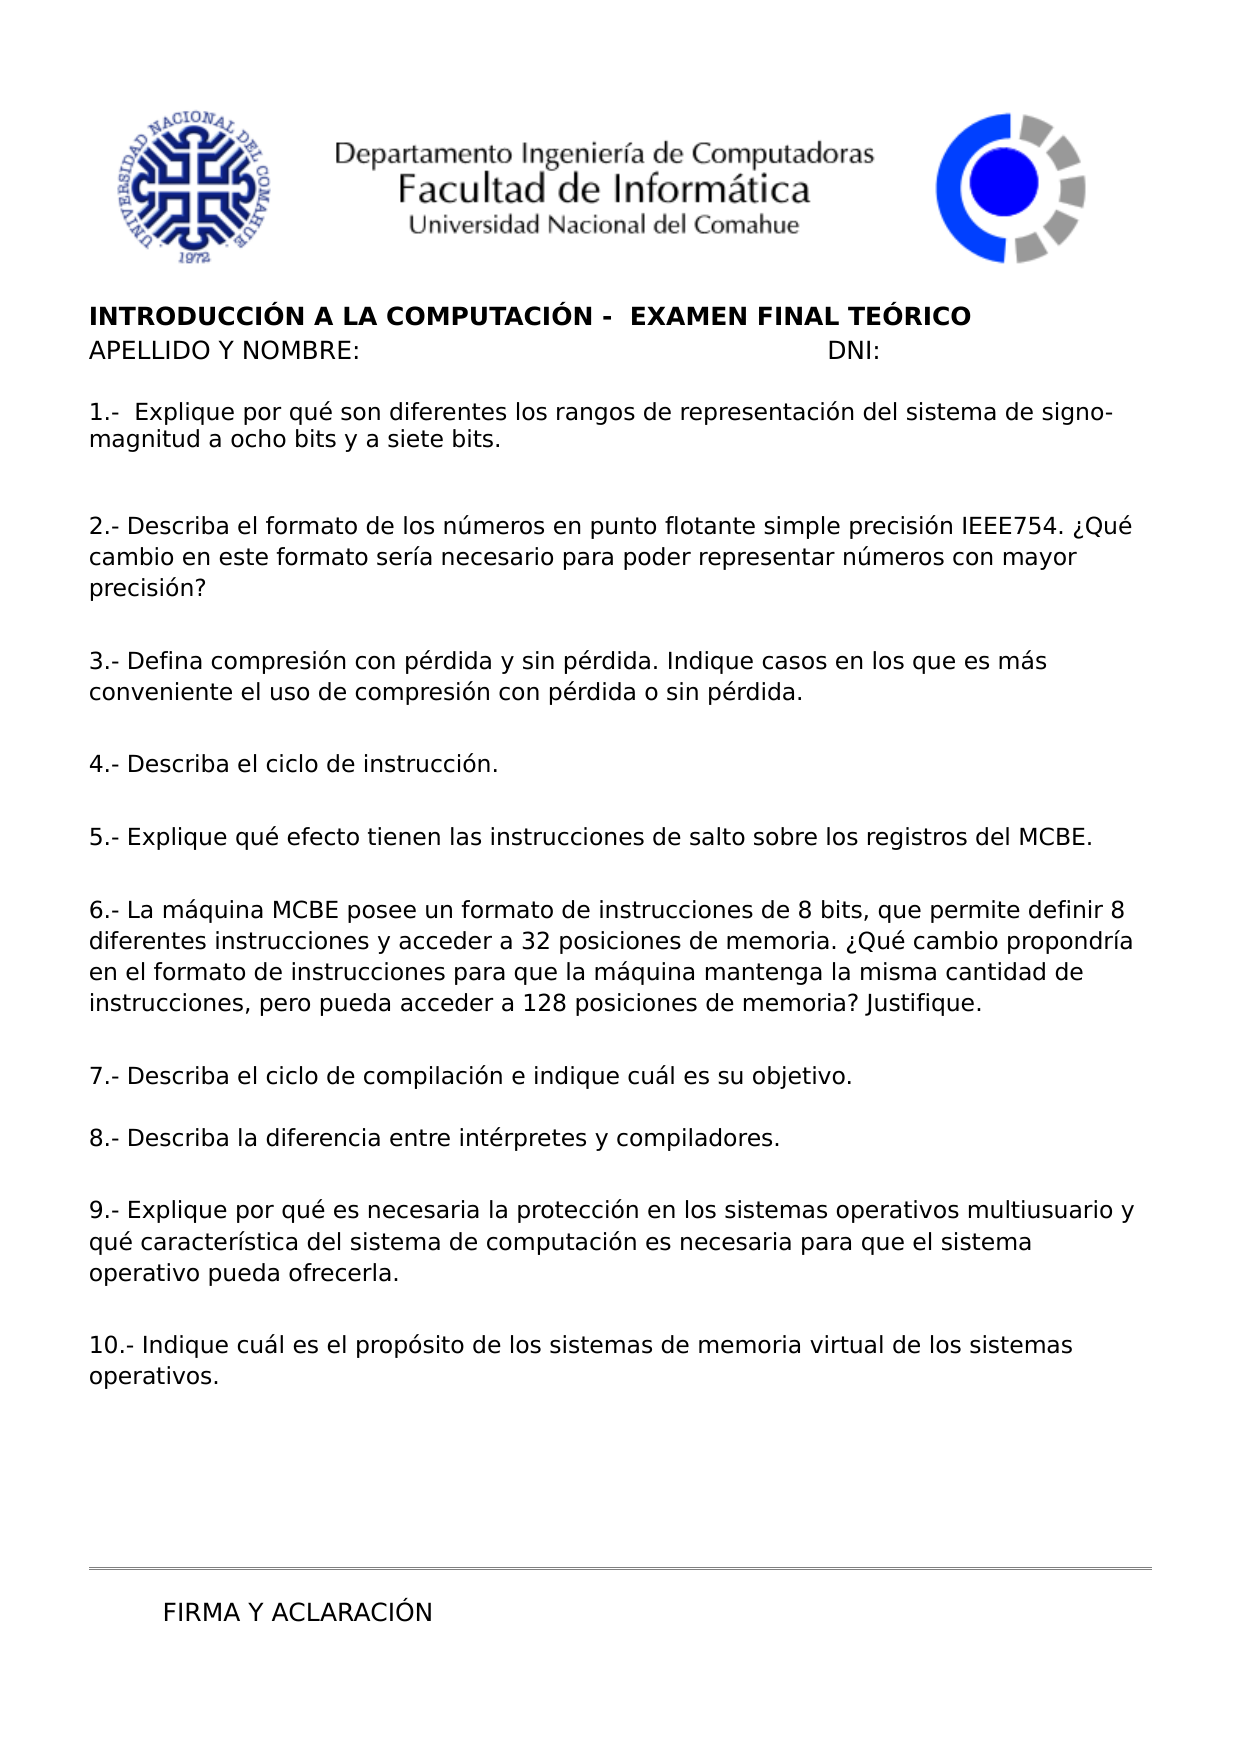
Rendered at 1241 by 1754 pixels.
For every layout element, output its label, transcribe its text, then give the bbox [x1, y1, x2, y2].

text 7.- Describa el ciclo de compilación e indique cuál es su objetivo. [88, 1062, 1152, 1089]
text 10.- Indique cuál es el propósito de los sistemas de memoria virtual de los sistemas operativos. [88, 1332, 1152, 1390]
text APELLIDO Y NOMBRE: DNI: [88, 336, 1152, 365]
text 5.- Explique qué efecto tienen las instrucciones de salto sobre los registros del MCBE. [88, 824, 1152, 851]
text 8.- Describa la diferencia entre intérpretes y compiladores. [88, 1124, 1152, 1152]
text 9.- Explique por qué es necesaria la protección en los sistemas operativos multiusuario y qué característica del sistema de computación es necesaria para que el sistema operativo pueda ofrecerla. [88, 1197, 1152, 1286]
picture [88, 88, 1117, 298]
text FIRMA Y ACLARACIÓN [162, 1599, 1152, 1628]
text 6.- La máquina MCBE posee un formato de instrucciones de 8 bits, que permite definir 8 diferentes instrucciones y acceder a 32 posiciones de memoria. ¿Qué cambio propondría en el formato de instrucciones para que la máquina mantenga la misma cantidad de instrucciones, pero pueda acceder a 128 posiciones de memoria? Justifique. [88, 896, 1152, 1017]
text 3.- Defina compresión con pérdida y sin pérdida. Indique casos en los que es más conveniente el uso de compresión con pérdida o sin pérdida. [88, 647, 1152, 706]
text INTRODUCCIÓN A LA COMPUTACIÓN - EXAMEN FINAL TEÓRICO [88, 302, 1152, 331]
text 2.- Describa el formato de los números en punto flotante simple precisión IEEE754. ¿Qué cambio en este formato sería necesario para poder representar números con mayor precisión? [88, 512, 1152, 602]
text 4.- Describa el ciclo de instrucción. [88, 751, 1152, 778]
text 1.- Explique por qué son diferentes los rangos de representación del sistema de signo-magnitud a ocho bits y a siete bits. [88, 398, 1152, 453]
